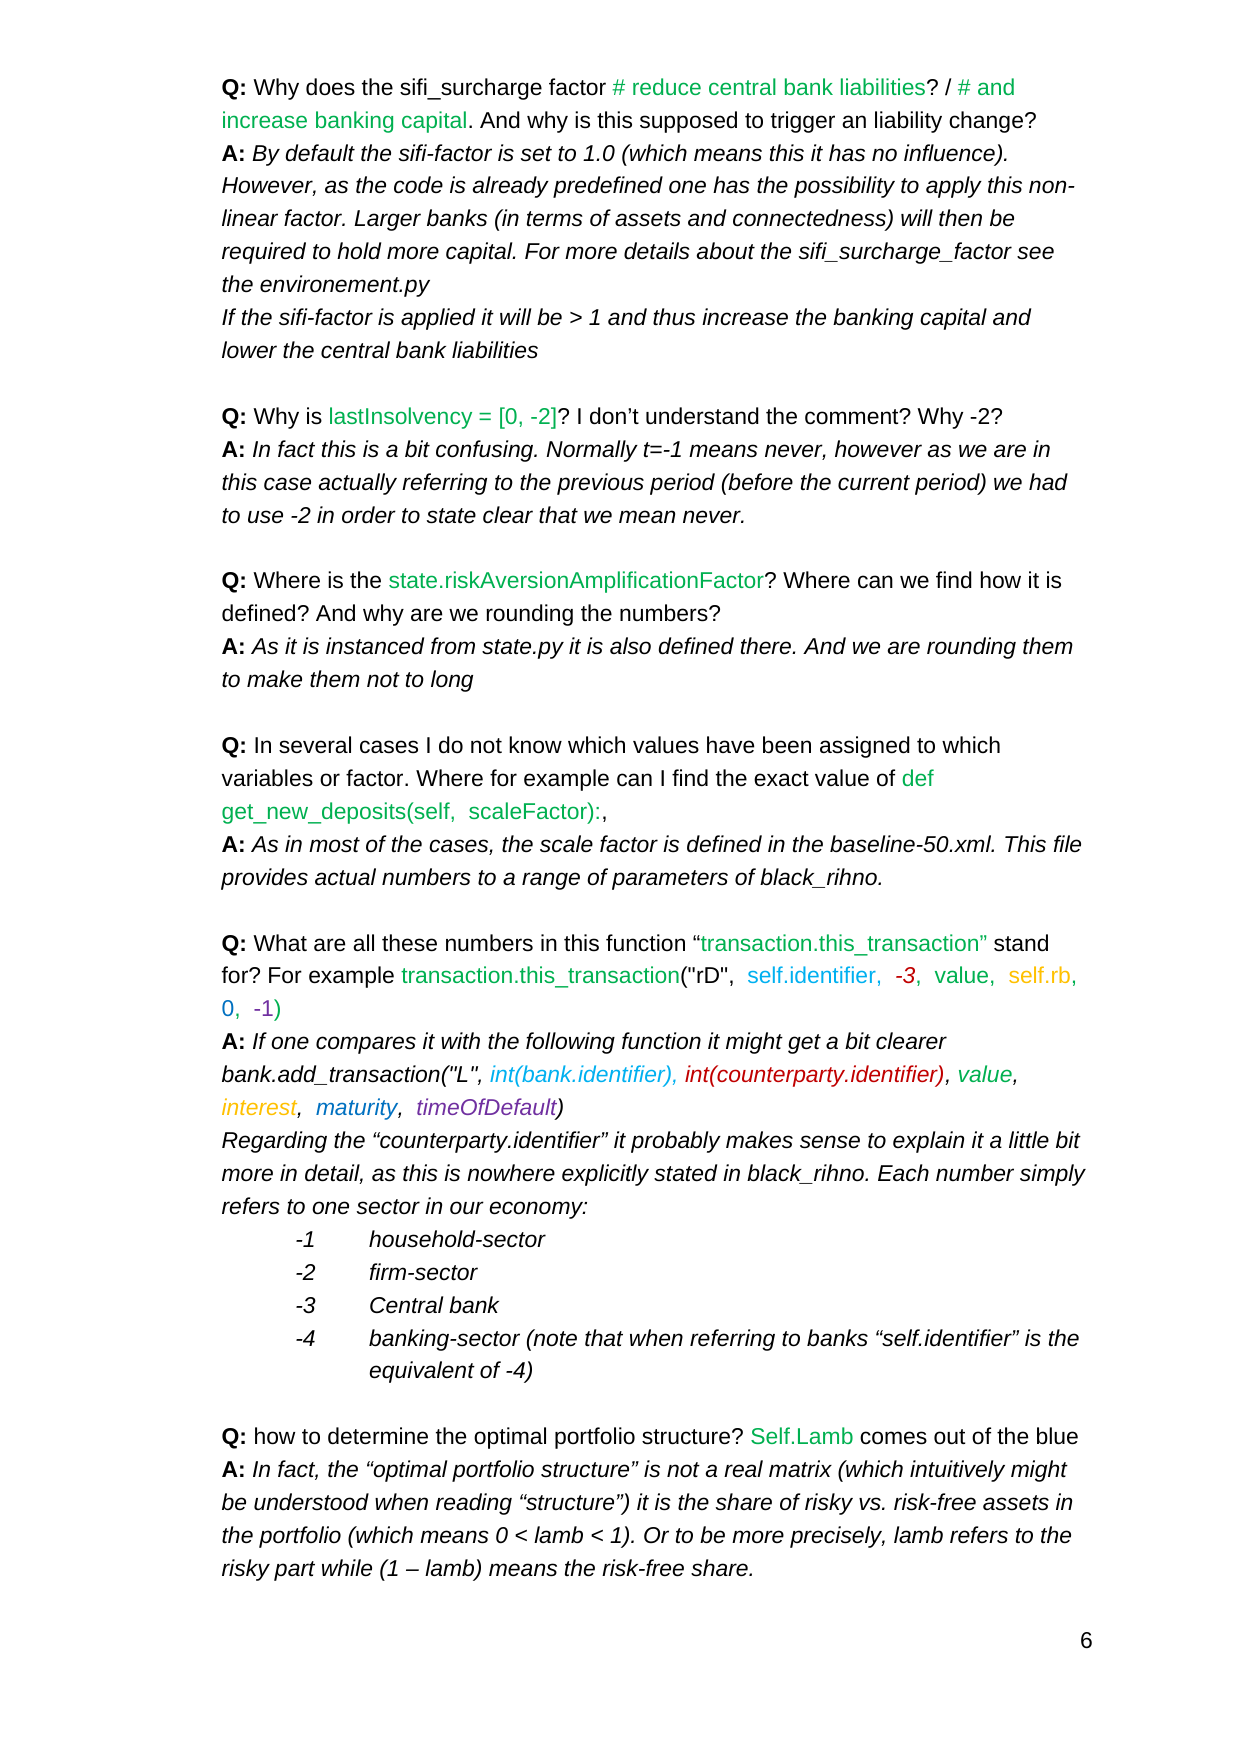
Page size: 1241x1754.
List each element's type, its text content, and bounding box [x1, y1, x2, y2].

text -2 firm-sector [148, 1259, 1093, 1285]
text A: In fact this is a bit confusing. Normally t=-1 means never, however as we are in this case actually referring to the previous period (before the current period) we had to use -2 in order to state clear that we mean never. [221, 436, 1093, 528]
text Q: Where is the state.riskAversionAmplificationFactor? Where can we find how it is defined? And why are we rounding the numbers? [221, 567, 1093, 627]
text -4 banking-sector (note that when referring to banks “self.identifier” is the equivalent of -4) [295, 1324, 1093, 1417]
text Q: Why does the sifi_surcharge factor # reduce central bank liabilities? / # and increase banking capital. And why is this supposed to trigger an liability change? [221, 74, 1093, 133]
text Q: In several cases I do not know which values have been assigned to which variables or factor. Where for example can I find the exact value of def get_new_deposits(self, scaleFactor):, [221, 732, 1093, 824]
text Q: how to determine the optimal portfolio structure? Self.Lamb comes out of the blue [221, 1423, 1093, 1450]
text If the sifi-factor is applied it will be > 1 and thus increase the banking capital and lower the central bank liabilities [221, 304, 1093, 363]
text A: In fact, the “optimal portfolio structure” is not a real matrix (which intuitively might be understood when reading “structure”) it is the share of risky vs. risk-free assets in the portfolio (which means 0 < lamb < 1). Or to be more precisely, lamb refers to the risky part while (1 – lamb) means the risk-free share. [221, 1456, 1093, 1581]
text Q: What are all these numbers in this function “transaction.this_transaction” stand for? For example transaction.this_transaction("rD", self.identifier, -3, value, self.rb, 0, -1) [221, 929, 1093, 1022]
text A: By default the sifi-factor is set to 1.0 (which means this it has no influence). However, as the code is already predefined one has the possibility to apply this non-linear factor. Larger banks (in terms of assets and connectedness) will then be required to hold more capital. For more details about the sifi_surcharge_factor see the environement.py [221, 139, 1093, 298]
text -3 Central bank [148, 1292, 1093, 1318]
text A: As it is instanced from state.py it is also defined there. And we are rounding them to make them not to long [221, 633, 1093, 693]
text A: If one compares it with the following function it might get a bit clearer bank.add_transaction("L", int(bank.identifier), int(counterparty.identifier), value, interest, maturity, timeOfDefault) Regarding the “counterparty.identifier” it probably makes sense to explain it a little bit more in detail, as this is nowhere explicitly stated in black_rihno. Each number simply refers to one sector in our economy: -1 household-sector [221, 1028, 1093, 1252]
text Q: Why is lastInsolvency = [0, -2]? I don’t understand the comment? Why -2? [221, 403, 1093, 429]
text A: As in most of the cases, the scale factor is defined in the baseline-50.xml. This file provides actual numbers to a range of parameters of black_rihno. [221, 831, 1093, 890]
